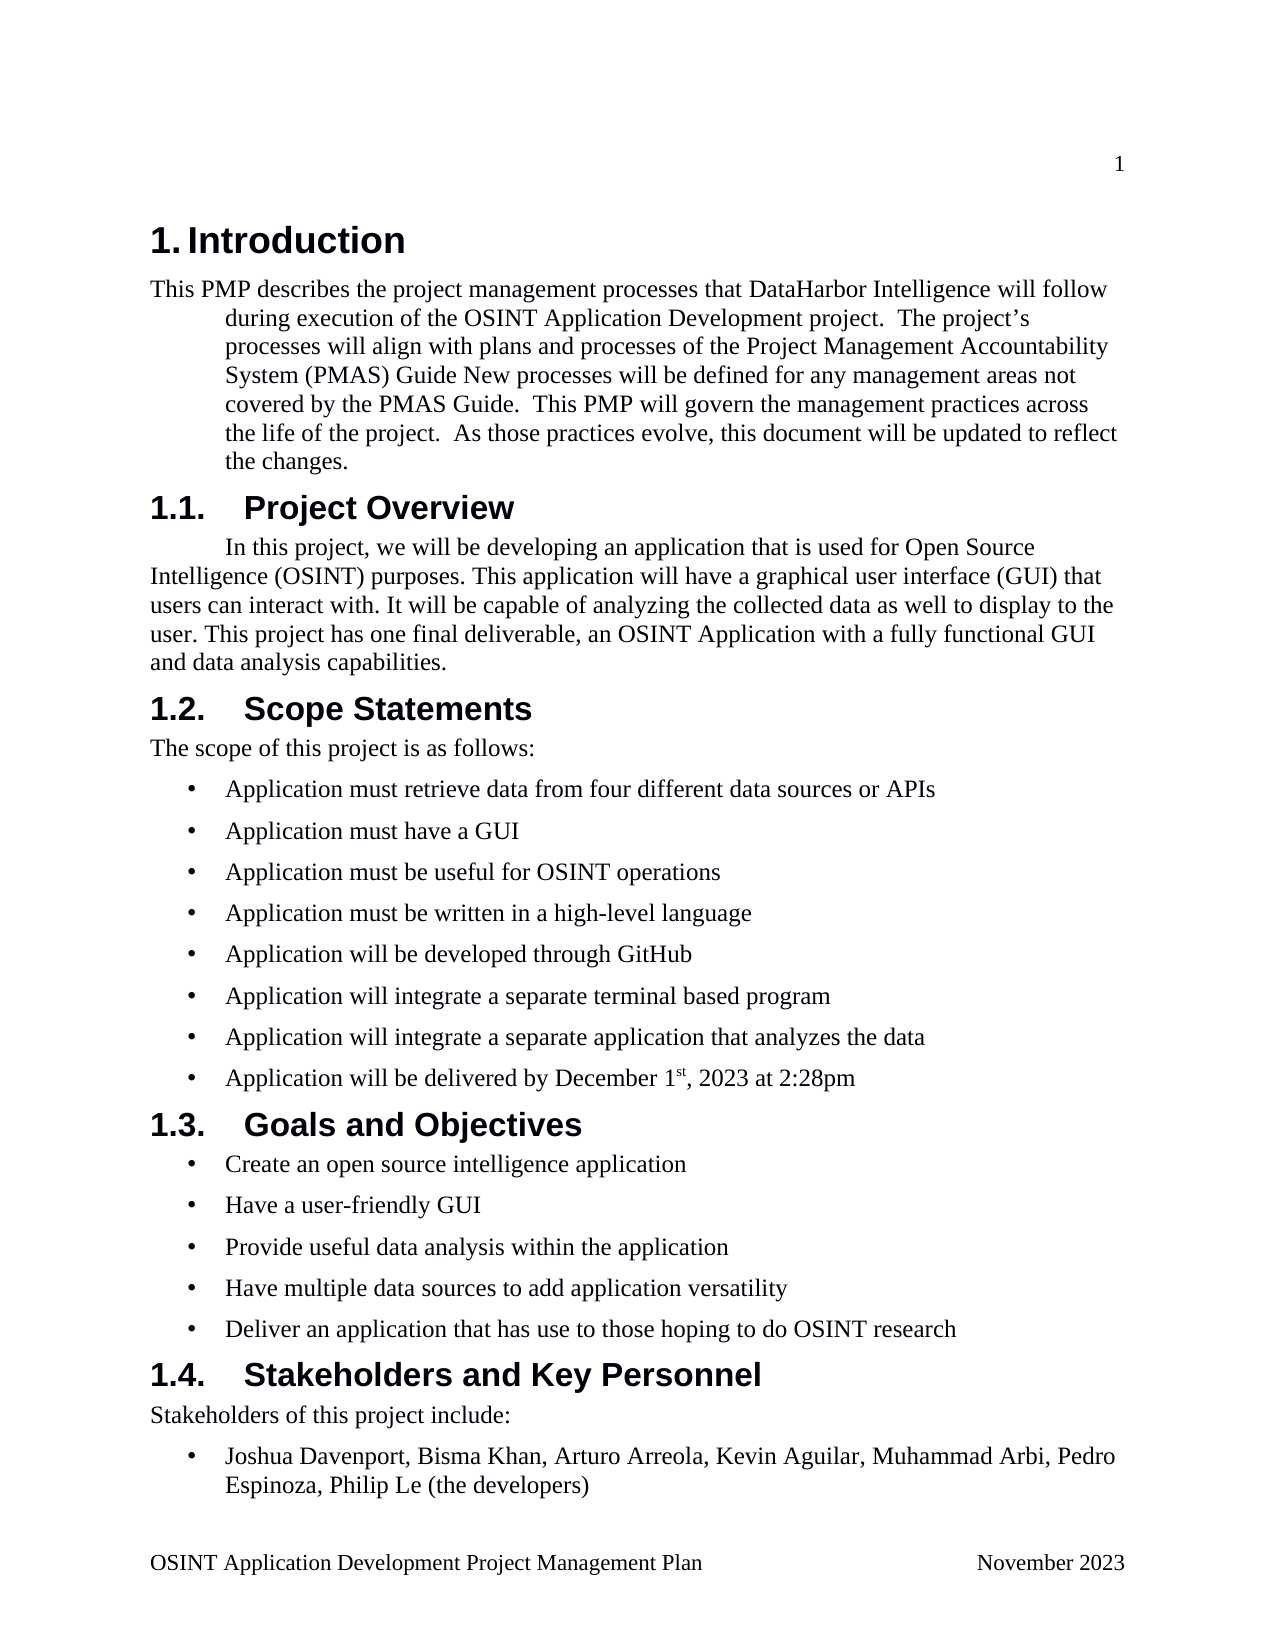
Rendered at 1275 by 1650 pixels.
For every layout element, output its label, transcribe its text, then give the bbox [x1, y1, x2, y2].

subtitle Stakeholders and Key Personnel [150, 1356, 1125, 1394]
list Application will integrate a separate terminal based program [187, 981, 1125, 1009]
text The scope of this project is as follows: [150, 733, 1125, 762]
list Joshua Davenport, Bisma Khan, Arturo Arreola, Kevin Aguilar, Muhammad Arbi, Pedro Espinoza, Philip Le (the developers) [187, 1441, 1125, 1499]
list Provide useful data analysis within the application [187, 1232, 1125, 1261]
subtitle Goals and Objectives [150, 1104, 1125, 1143]
list Application will integrate a separate application that analyzes the data [187, 1022, 1125, 1051]
list Application must be useful for OSINT operations [187, 857, 1125, 886]
list Application must retrieve data from four different data sources or APIs [187, 774, 1125, 803]
list Application must be written in a high-level language [187, 898, 1125, 927]
list Deliver an application that has use to those hoping to do OSINT research [187, 1314, 1125, 1343]
list Application must have a GUI [187, 816, 1125, 844]
text This PMP describes the project management processes that DataHarbor Intelligence will follow during execution of the OSINT Application Development project. The project’s processes will align with plans and processes of the Project Management Accountability System (PMAS) Guide New processes will be defined for any management areas not covered by the PMAS Guide. This PMP will govern the management practices across the life of the project. As those practices evolve, this document will be updated to reflect the changes. [150, 274, 1125, 475]
subtitle Project Overview [150, 488, 1125, 526]
text In this project, we will be developing an application that is used for Open Source Intelligence (OSINT) purposes. This application will have a graphical user interface (GUI) that users can interact with. It will be capable of analyzing the collected data as well to display to the user. This project has one final deliverable, an OSINT Application with a fully functional GUI and data analysis capabilities. [150, 532, 1125, 676]
list Application will be developed through GitHub [187, 939, 1125, 968]
subtitle Scope Statements [150, 689, 1125, 727]
list Application will be delivered by December 1st, 2023 at 2:28pm [187, 1063, 1125, 1092]
text Stakeholders of this project include: [150, 1400, 1125, 1429]
list Have multiple data sources to add application versatility [187, 1273, 1125, 1302]
list Have a user-friendly GUI [187, 1191, 1125, 1219]
subtitle Introduction [150, 218, 1125, 261]
list Create an open source intelligence application [187, 1149, 1125, 1178]
